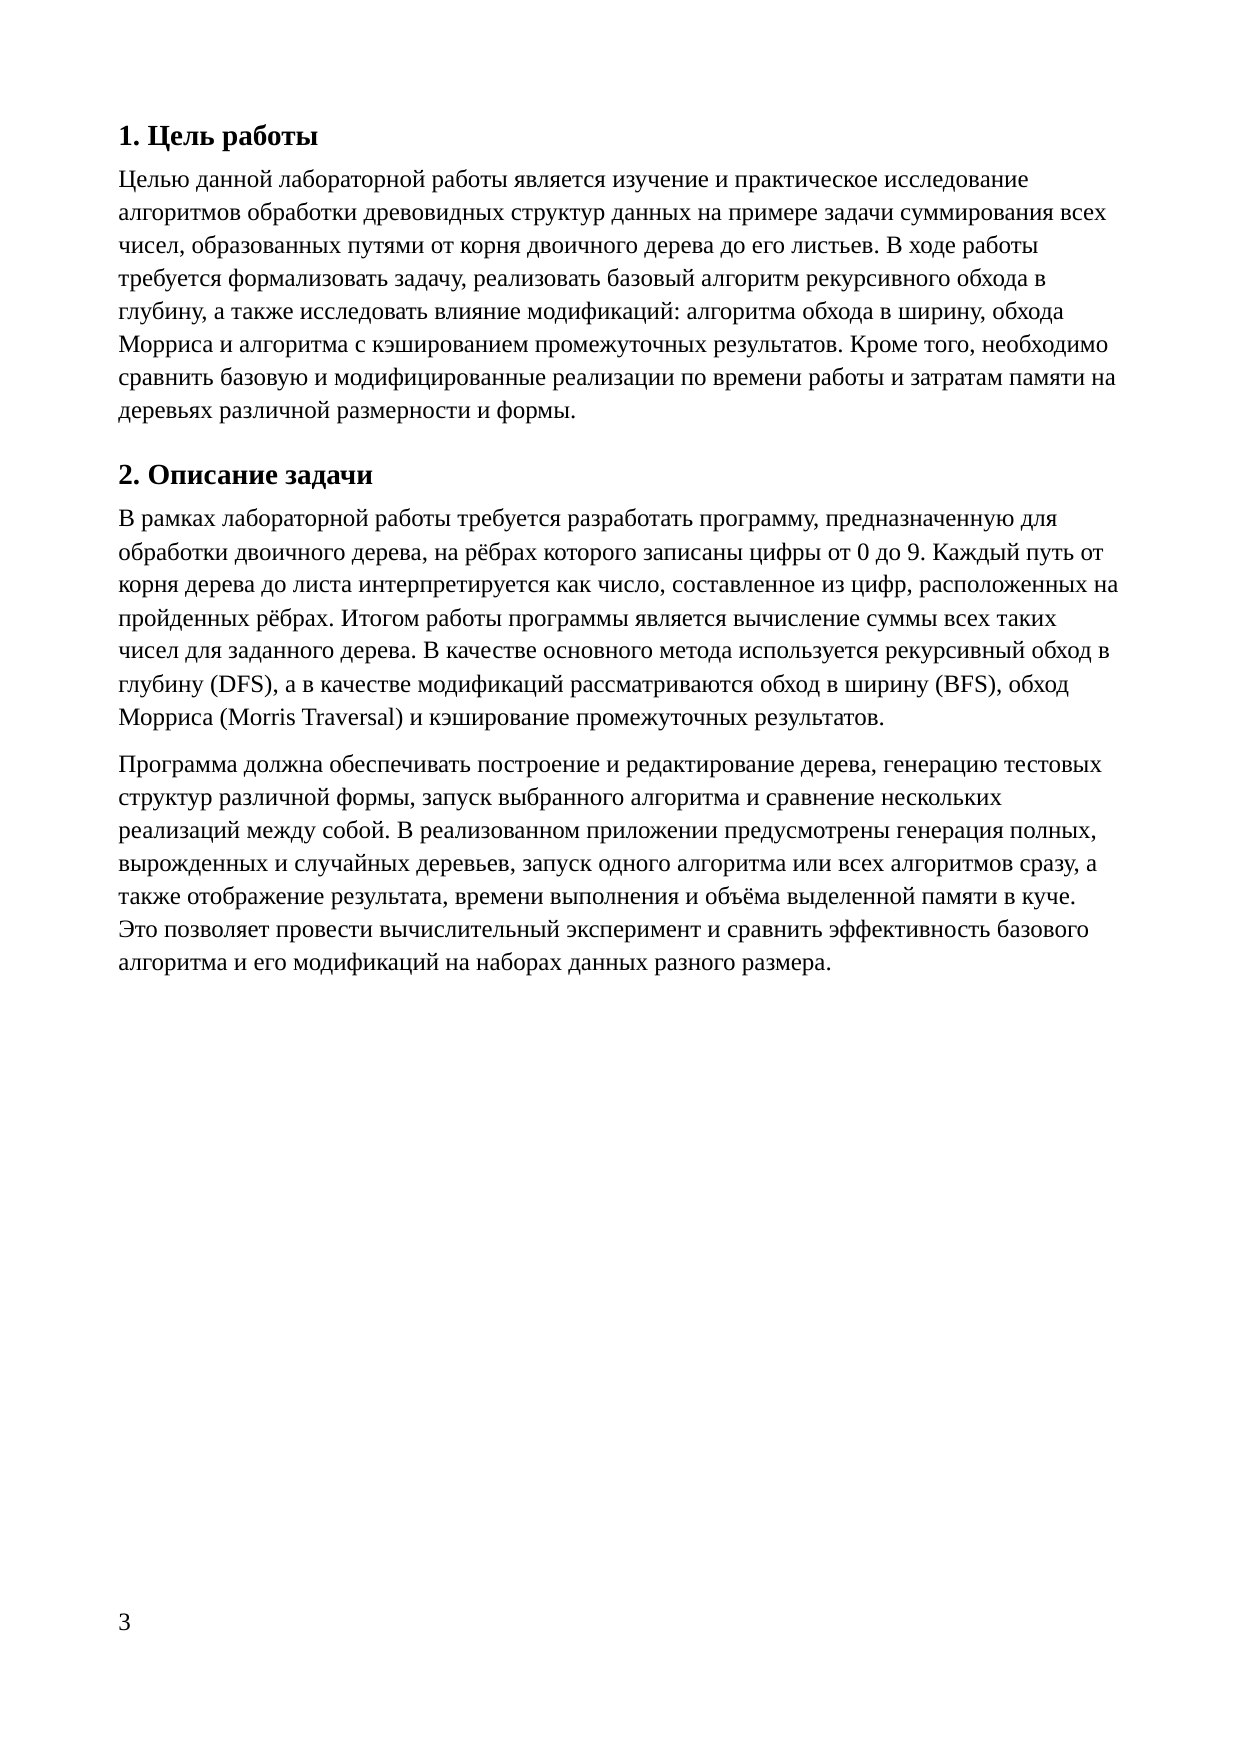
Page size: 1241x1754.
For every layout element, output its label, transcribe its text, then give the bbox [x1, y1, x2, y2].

text Целью данной лабораторной работы является изучение и практическое исследование алгоритмов обработки древовидных структур данных на примере задачи суммирования всех чисел, образованных путями от корня двоичного дерева до его листьев. В ходе работы требуется формализовать задачу, реализовать базовый алгоритм рекурсивного обхода в глубину, а также исследовать влияние модификаций: алгоритма обхода в ширину, обхода Морриса и алгоритма с кэшированием промежуточных результатов. Кроме того, необходимо сравнить базовую и модифицированные реализации по времени работы и затратам памяти на деревьях различной размерности и формы. [118, 164, 1122, 424]
text Программа должна обеспечивать построение и редактирование дерева, генерацию тестовых структур различной формы, запуск выбранного алгоритма и сравнение нескольких реализаций между собой. В реализованном приложении предусмотрены генерация полных, вырожденных и случайных деревьев, запуск одного алгоритма или всех алгоритмов сразу, а также отображение результата, времени выполнения и объёма выделенной памяти в куче. Это позволяет провести вычислительный эксперимент и сравнить эффективность базового алгоритма и его модификаций на наборах данных разного размера. [118, 749, 1122, 976]
text В рамках лабораторной работы требуется разработать программу, предназначенную для обработки двоичного дерева, на рёбрах которого записаны цифры от 0 до 9. Каждый путь от корня дерева до листа интерпретируется как число, составленное из цифр, расположенных на пройденных рёбрах. Итогом работы программы является вычисление суммы всех таких чисел для заданного дерева. В качестве основного метода используется рекурсивный обход в глубину (DFS), а в качестве модификаций рассматриваются обход в ширину (BFS), обход Морриса (Morris Traversal) и кэширование промежуточных результатов. [118, 503, 1122, 730]
subtitle 1. Цель работы [118, 118, 1122, 152]
subtitle 2. Описание задачи [118, 457, 1122, 491]
